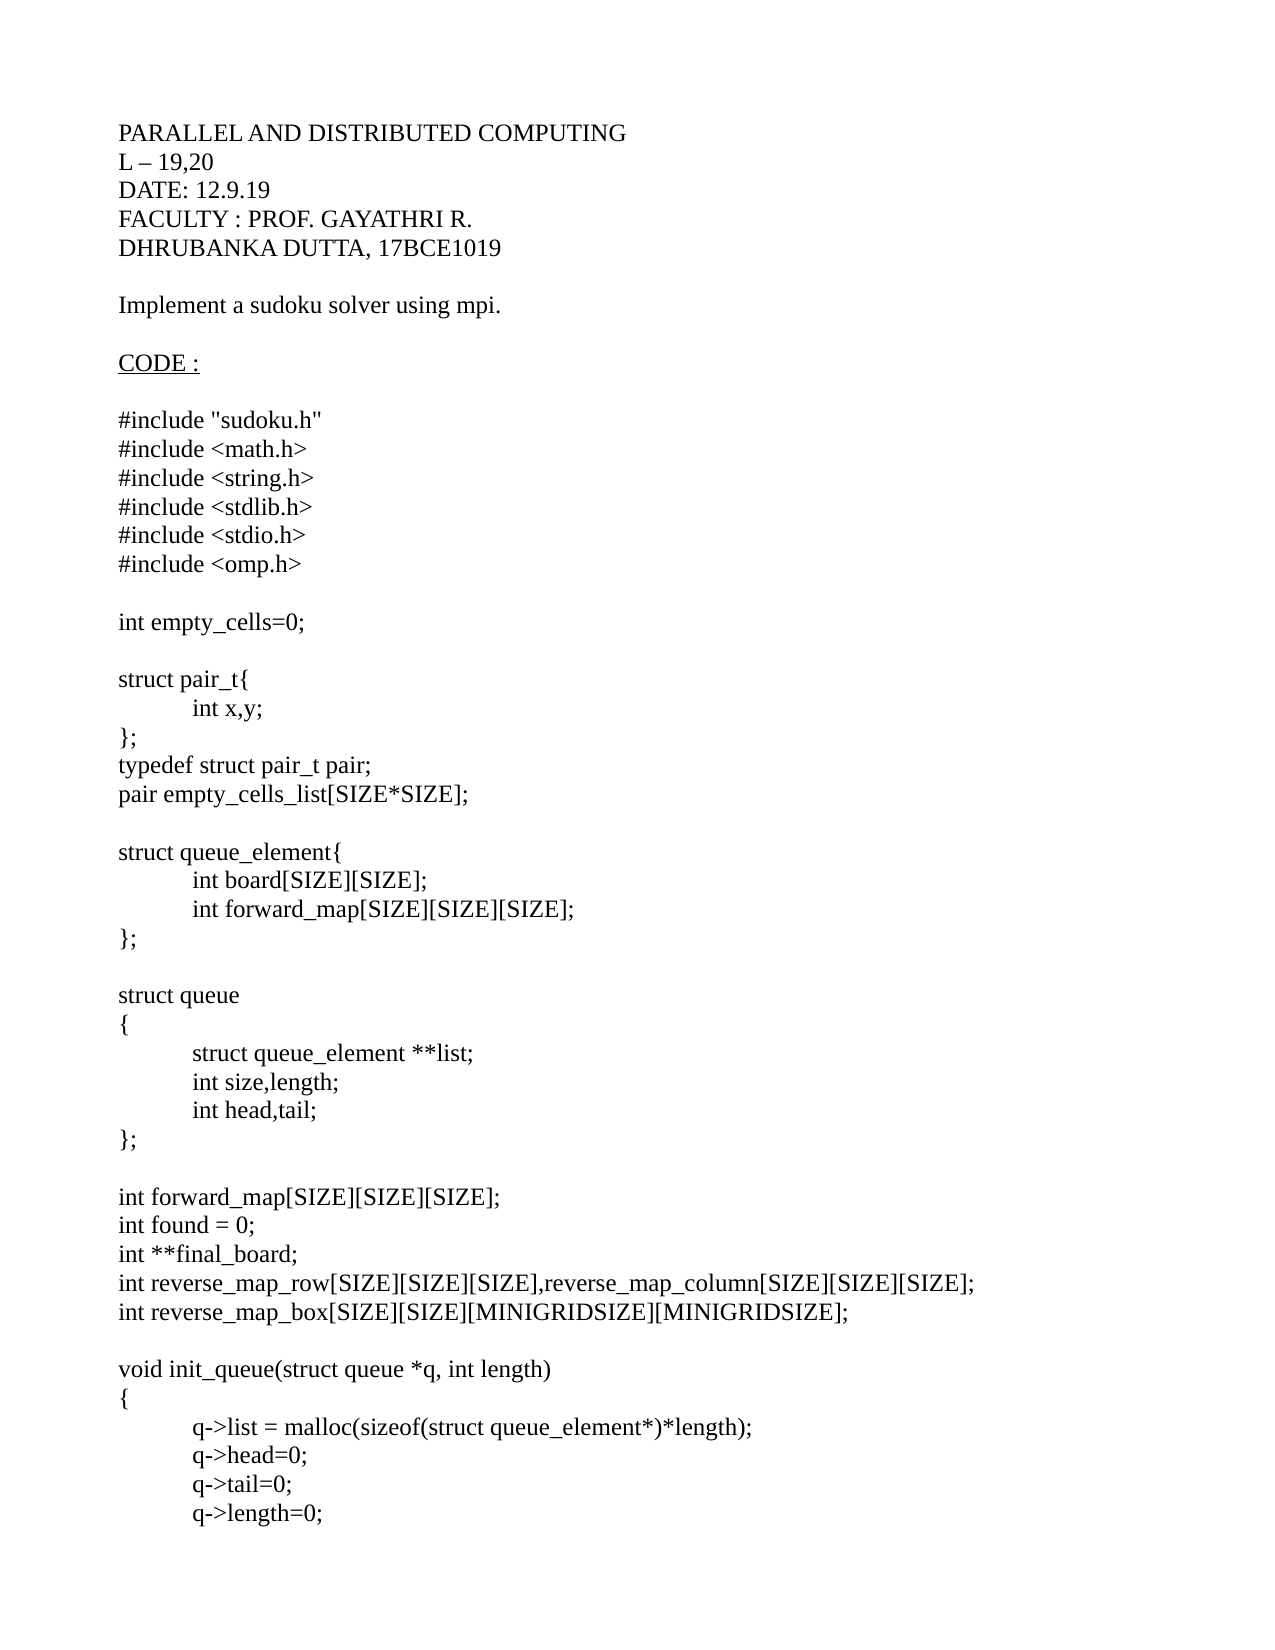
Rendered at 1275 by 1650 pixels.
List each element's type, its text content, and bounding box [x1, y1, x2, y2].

text PARALLEL AND DISTRIBUTED COMPUTING [118, 118, 1157, 147]
text }; [118, 1124, 1157, 1153]
text int head,tail; [118, 1096, 1157, 1124]
text struct queue [118, 981, 1157, 1009]
text }; [118, 923, 1157, 952]
text { [118, 1009, 1157, 1038]
text int board[SIZE][SIZE]; [118, 866, 1157, 894]
text pair empty_cells_list[SIZE*SIZE]; [118, 779, 1157, 808]
text int x,y; [118, 693, 1157, 722]
text DATE: 12.9.19 [118, 176, 1157, 204]
text }; [118, 722, 1157, 751]
text int reverse_map_row[SIZE][SIZE][SIZE],reverse_map_column[SIZE][SIZE][SIZE]; [118, 1268, 1157, 1297]
text CODE : [118, 348, 1157, 377]
text DHRUBANKA DUTTA, 17BCE1019 [118, 233, 1157, 262]
text void init_queue(struct queue *q, int length) [118, 1354, 1157, 1383]
text q->length=0; [118, 1498, 1157, 1527]
text #include <string.h> [118, 463, 1157, 492]
text int forward_map[SIZE][SIZE][SIZE]; [118, 894, 1157, 923]
text #include <stdio.h> [118, 521, 1157, 549]
text int size,length; [118, 1067, 1157, 1096]
text struct queue_element **list; [118, 1038, 1157, 1067]
text #include <stdlib.h> [118, 492, 1157, 521]
text Implement a sudoku solver using mpi. [118, 291, 1157, 319]
text #include <math.h> [118, 434, 1157, 463]
text #include <omp.h> [118, 549, 1157, 578]
text int forward_map[SIZE][SIZE][SIZE]; [118, 1182, 1157, 1211]
text struct pair_t{ [118, 664, 1157, 693]
text q->list = malloc(sizeof(struct queue_element*)*length); [118, 1412, 1157, 1441]
text L – 19,20 [118, 147, 1157, 176]
text FACULTY : PROF. GAYATHRI R. [118, 204, 1157, 233]
text q->tail=0; [118, 1469, 1157, 1498]
text { [118, 1383, 1157, 1412]
text int found = 0; [118, 1211, 1157, 1239]
text struct queue_element{ [118, 837, 1157, 866]
text q->head=0; [118, 1441, 1157, 1469]
text int reverse_map_box[SIZE][SIZE][MINIGRIDSIZE][MINIGRIDSIZE]; [118, 1297, 1157, 1326]
text int empty_cells=0; [118, 607, 1157, 636]
text int **final_board; [118, 1239, 1157, 1268]
text #include "sudoku.h" [118, 406, 1157, 434]
text typedef struct pair_t pair; [118, 751, 1157, 779]
